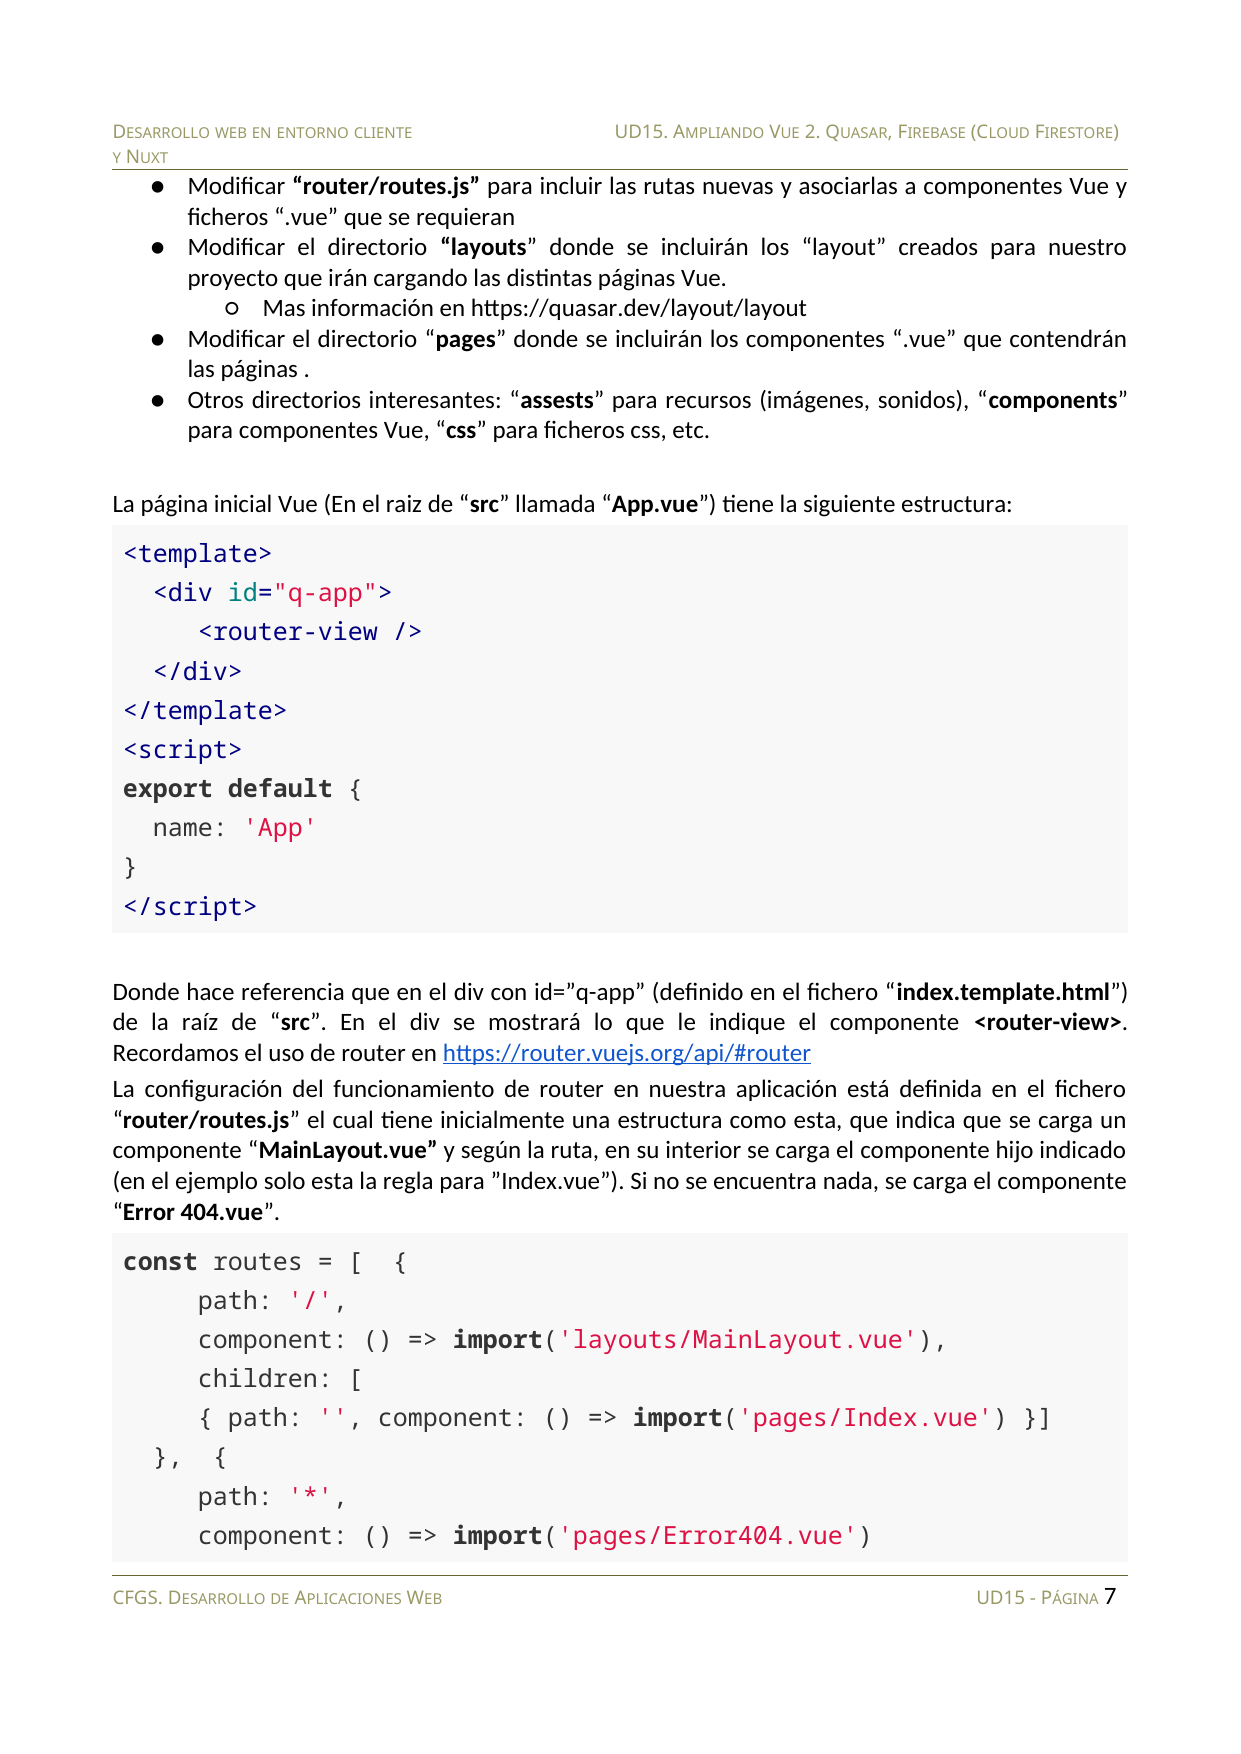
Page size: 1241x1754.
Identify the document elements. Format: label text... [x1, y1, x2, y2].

list Modificar el directorio “layouts” donde se incluirán los “layout” creados para nuestro proyecto que irán cargando las distintas páginas Vue. [150, 231, 1128, 292]
list Mas información en https://quasar.dev/layout/layout [225, 292, 1128, 323]
list Modificar “router/routes.js” para incluir las rutas nuevas y asociarlas a componentes Vue y ficheros “.vue” que se requieran [150, 170, 1128, 231]
list Otros directorios interesantes: “assests” para recursos (imágenes, sonidos), “components” para componentes Vue, “css” para ficheros css, etc. [150, 384, 1128, 445]
text Donde hace referencia que en el div con id=”q-app” (definido en el fichero “index.template.html”) de la raíz de “src”. En el div se mostrará lo que le indique el componente <router-view>. Recordamos el uso de router en https://router.vuejs.org/api/#router [112, 976, 1128, 1067]
list Modificar el directorio “pages” donde se incluirán los componentes “.vue” que contendrán las páginas . [150, 323, 1128, 384]
text La página inicial Vue (En el raiz de “src” llamada “App.vue”) tiene la siguiente estructura: [112, 488, 1128, 519]
text La configuración del funcionamiento de router en nuestra aplicación está definida en el fichero “router/routes.js” el cual tiene inicialmente una estructura como esta, que indica que se carga un componente “MainLayout.vue” y según la ruta, en su interior se carga el componente hijo indicado (en el ejemplo solo esta la regla para ”Index.vue”). Si no se encuentra nada, se carga el componente “Error 404.vue”. [112, 1074, 1128, 1226]
table_header const routes = [ { path: '/', component: () => import('layouts/MainLayout.vue'), children: [ { path: '', component: () => import('pages/Index.vue') }] }, { path: '*', component: () => import('pages/Error404.vue') [112, 1233, 1128, 1562]
table_header <template> <div id="q-app"> <router-view /> </div> </template> <script> export default { name: 'App' } </script> [112, 525, 1128, 933]
